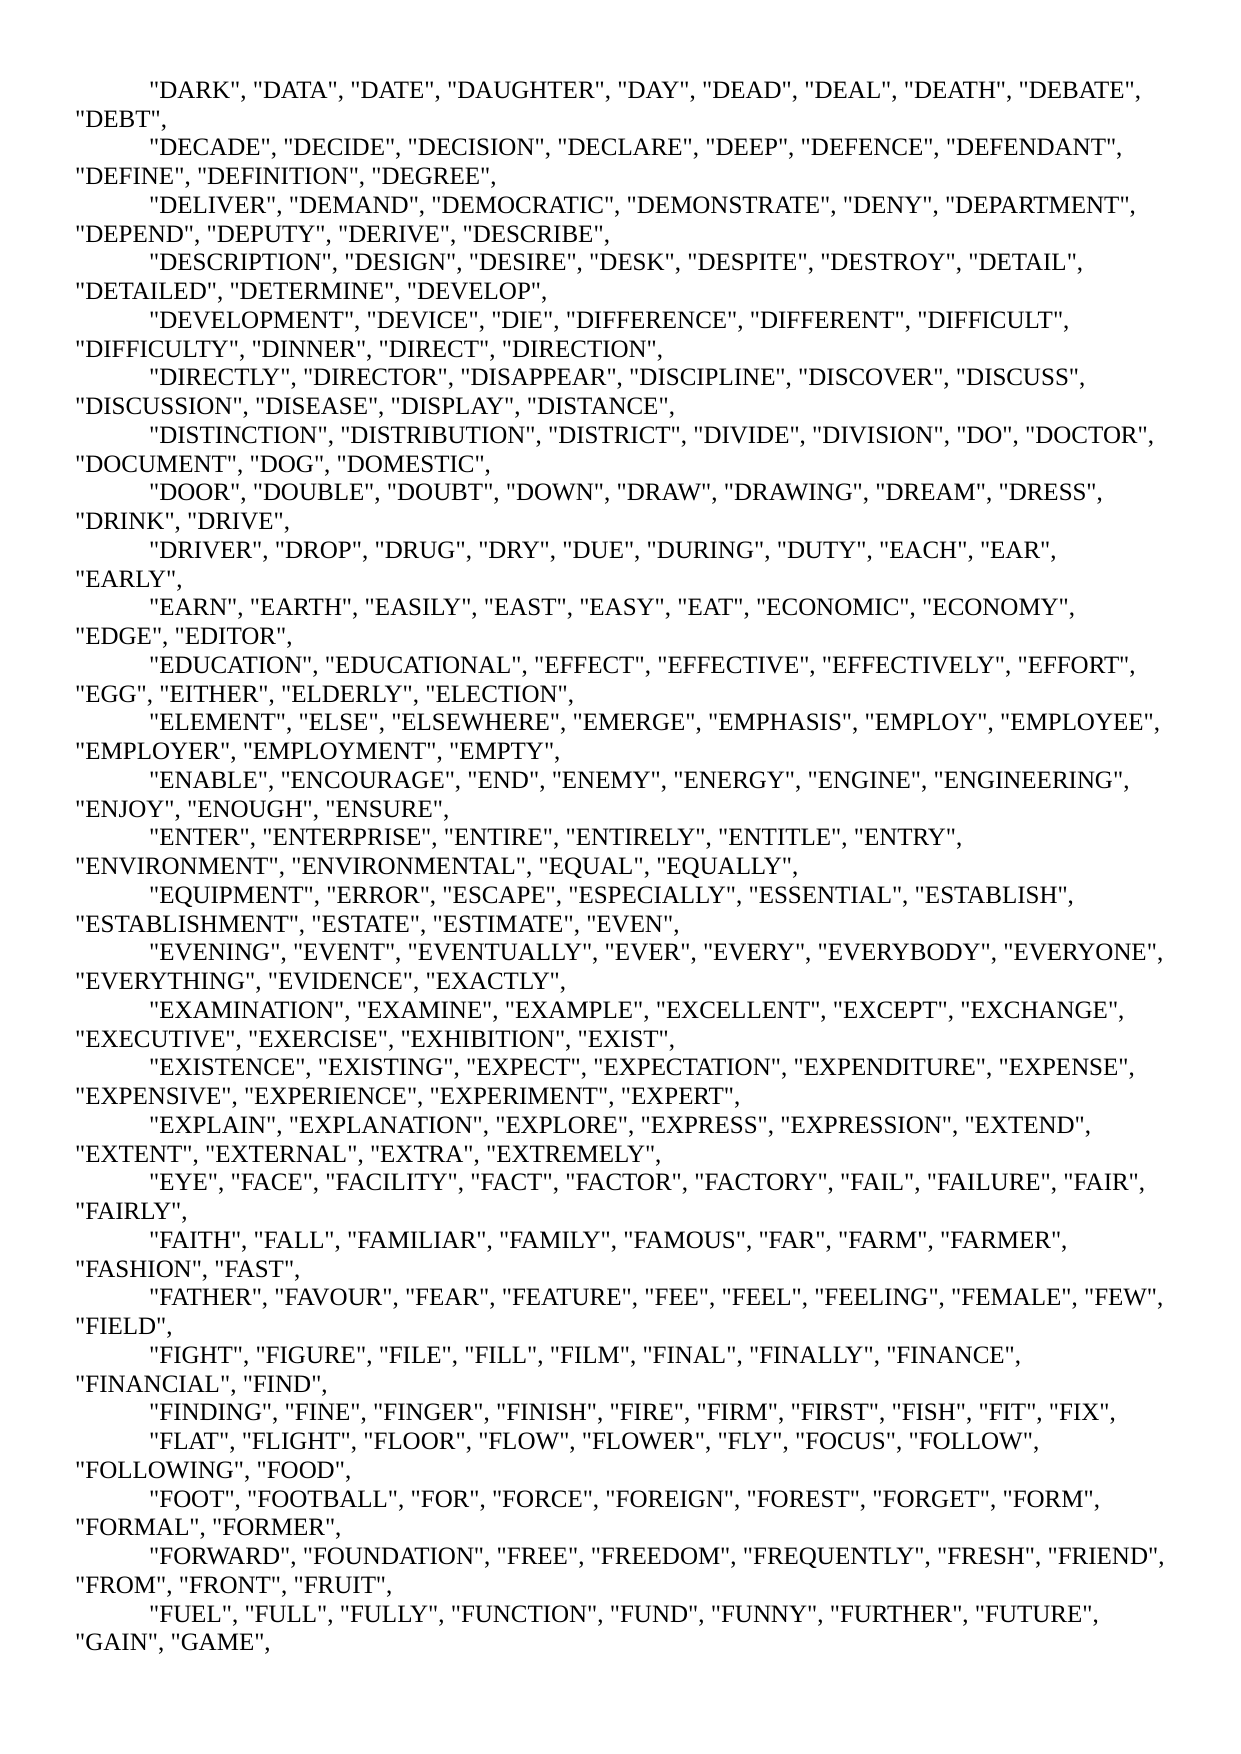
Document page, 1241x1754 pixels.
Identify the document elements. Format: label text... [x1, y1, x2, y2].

text "ENABLE", "ENCOURAGE", "END", "ENEMY", "ENERGY", "ENGINE", "ENGINEERING", "ENJOY", "ENOUGH", "ENSURE", [75, 765, 1165, 822]
text "DISTINCTION", "DISTRIBUTION", "DISTRICT", "DIVIDE", "DIVISION", "DO", "DOCTOR", "DOCUMENT", "DOG", "DOMESTIC", [75, 420, 1165, 477]
text "EQUIPMENT", "ERROR", "ESCAPE", "ESPECIALLY", "ESSENTIAL", "ESTABLISH", "ESTABLISHMENT", "ESTATE", "ESTIMATE", "EVEN", [75, 880, 1165, 937]
text "DRIVER", "DROP", "DRUG", "DRY", "DUE", "DURING", "DUTY", "EACH", "EAR", "EARLY", [75, 535, 1165, 592]
text "EARN", "EARTH", "EASILY", "EAST", "EASY", "EAT", "ECONOMIC", "ECONOMY", "EDGE", "EDITOR", [75, 592, 1165, 650]
text "FLAT", "FLIGHT", "FLOOR", "FLOW", "FLOWER", "FLY", "FOCUS", "FOLLOW", "FOLLOWING", "FOOD", [75, 1426, 1165, 1484]
text "FUEL", "FULL", "FULLY", "FUNCTION", "FUND", "FUNNY", "FURTHER", "FUTURE", "GAIN", "GAME", [75, 1599, 1165, 1656]
text "ELEMENT", "ELSE", "ELSEWHERE", "EMERGE", "EMPHASIS", "EMPLOY", "EMPLOYEE", "EMPLOYER", "EMPLOYMENT", "EMPTY", [75, 707, 1165, 765]
text "FATHER", "FAVOUR", "FEAR", "FEATURE", "FEE", "FEEL", "FEELING", "FEMALE", "FEW", "FIELD", [75, 1282, 1165, 1340]
text "DECADE", "DECIDE", "DECISION", "DECLARE", "DEEP", "DEFENCE", "DEFENDANT", "DEFINE", "DEFINITION", "DEGREE", [75, 132, 1165, 190]
text "FAITH", "FALL", "FAMILIAR", "FAMILY", "FAMOUS", "FAR", "FARM", "FARMER", "FASHION", "FAST", [75, 1225, 1165, 1282]
text "EVENING", "EVENT", "EVENTUALLY", "EVER", "EVERY", "EVERYBODY", "EVERYONE", "EVERYTHING", "EVIDENCE", "EXACTLY", [75, 937, 1165, 995]
text "DOOR", "DOUBLE", "DOUBT", "DOWN", "DRAW", "DRAWING", "DREAM", "DRESS", "DRINK", "DRIVE", [75, 477, 1165, 535]
text "DESCRIPTION", "DESIGN", "DESIRE", "DESK", "DESPITE", "DESTROY", "DETAIL", "DETAILED", "DETERMINE", "DEVELOP", [75, 247, 1165, 305]
text "FINDING", "FINE", "FINGER", "FINISH", "FIRE", "FIRM", "FIRST", "FISH", "FIT", "FIX", [75, 1397, 1165, 1426]
text "FOOT", "FOOTBALL", "FOR", "FORCE", "FOREIGN", "FOREST", "FORGET", "FORM", "FORMAL", "FORMER", [75, 1484, 1165, 1541]
text "ENTER", "ENTERPRISE", "ENTIRE", "ENTIRELY", "ENTITLE", "ENTRY", "ENVIRONMENT", "ENVIRONMENTAL", "EQUAL", "EQUALLY", [75, 822, 1165, 880]
text "EXAMINATION", "EXAMINE", "EXAMPLE", "EXCELLENT", "EXCEPT", "EXCHANGE", "EXECUTIVE", "EXERCISE", "EXHIBITION", "EXIST", [75, 995, 1165, 1052]
text "FORWARD", "FOUNDATION", "FREE", "FREEDOM", "FREQUENTLY", "FRESH", "FRIEND", "FROM", "FRONT", "FRUIT", [75, 1541, 1165, 1599]
text "EDUCATION", "EDUCATIONAL", "EFFECT", "EFFECTIVE", "EFFECTIVELY", "EFFORT", "EGG", "EITHER", "ELDERLY", "ELECTION", [75, 650, 1165, 707]
text "EYE", "FACE", "FACILITY", "FACT", "FACTOR", "FACTORY", "FAIL", "FAILURE", "FAIR", "FAIRLY", [75, 1167, 1165, 1225]
text "DEVELOPMENT", "DEVICE", "DIE", "DIFFERENCE", "DIFFERENT", "DIFFICULT", "DIFFICULTY", "DINNER", "DIRECT", "DIRECTION", [75, 305, 1165, 362]
text "DELIVER", "DEMAND", "DEMOCRATIC", "DEMONSTRATE", "DENY", "DEPARTMENT", "DEPEND", "DEPUTY", "DERIVE", "DESCRIBE", [75, 190, 1165, 247]
text "DIRECTLY", "DIRECTOR", "DISAPPEAR", "DISCIPLINE", "DISCOVER", "DISCUSS", "DISCUSSION", "DISEASE", "DISPLAY", "DISTANCE", [75, 362, 1165, 420]
text "FIGHT", "FIGURE", "FILE", "FILL", "FILM", "FINAL", "FINALLY", "FINANCE", "FINANCIAL", "FIND", [75, 1340, 1165, 1397]
text "EXPLAIN", "EXPLANATION", "EXPLORE", "EXPRESS", "EXPRESSION", "EXTEND", "EXTENT", "EXTERNAL", "EXTRA", "EXTREMELY", [75, 1110, 1165, 1167]
text "EXISTENCE", "EXISTING", "EXPECT", "EXPECTATION", "EXPENDITURE", "EXPENSE", "EXPENSIVE", "EXPERIENCE", "EXPERIMENT", "EXPERT", [75, 1052, 1165, 1110]
text "DARK", "DATA", "DATE", "DAUGHTER", "DAY", "DEAD", "DEAL", "DEATH", "DEBATE", "DEBT", [75, 75, 1165, 132]
